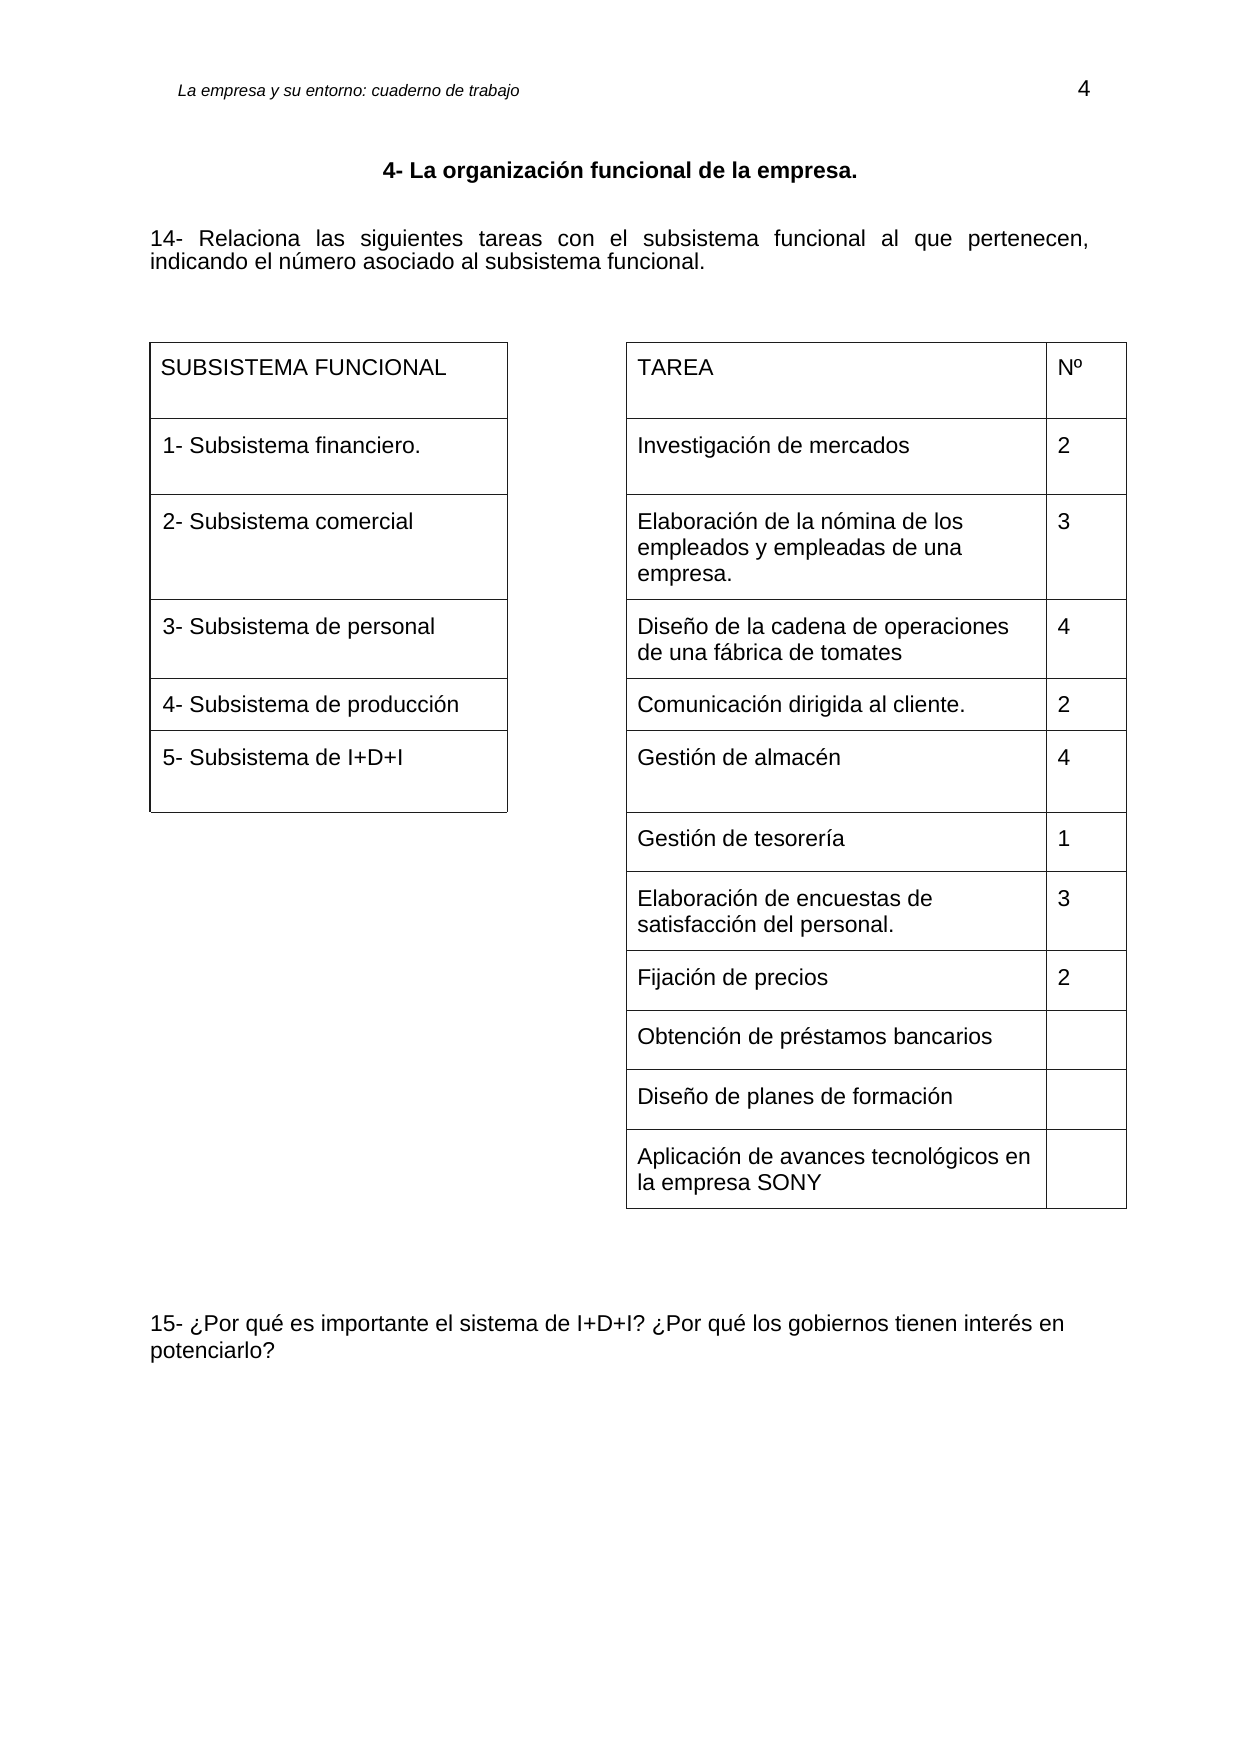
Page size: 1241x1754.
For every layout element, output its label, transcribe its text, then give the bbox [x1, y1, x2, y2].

table_cell [151, 1011, 507, 1069]
table_cell 3 [1047, 872, 1126, 950]
table_cell 5- Subsistema de I+D+I [151, 731, 507, 812]
table_cell [508, 495, 626, 599]
table_header SUBSISTEMA FUNCIONAL [151, 343, 507, 418]
table_cell Gestión de almacén [627, 731, 1046, 812]
text 15- ¿Por qué es importante el sistema de I+D+I? ¿Por qué los gobiernos tienen interés en potenciarlo? [150, 1310, 1090, 1363]
table_header Nº [1047, 343, 1126, 418]
table_cell [508, 951, 626, 1010]
table_cell Diseño de planes de formación [627, 1070, 1046, 1129]
table_cell [508, 872, 626, 950]
table_cell 2- Subsistema comercial [151, 495, 507, 599]
table_cell Obtención de préstamos bancarios [627, 1011, 1046, 1069]
table_cell [151, 1070, 507, 1129]
table_cell 2 [1047, 951, 1126, 1010]
table_cell 1 [1047, 813, 1126, 871]
table_cell [1047, 1130, 1126, 1208]
table_cell 3 [1047, 495, 1126, 599]
table_cell [151, 951, 507, 1010]
table_cell 1- Subsistema financiero. [151, 419, 507, 494]
table_cell [151, 813, 507, 871]
table_cell [508, 679, 626, 730]
table_cell Investigación de mercados [627, 419, 1046, 494]
table_cell [508, 1011, 626, 1069]
table_cell 4- Subsistema de producción [151, 679, 507, 730]
table_cell [151, 1130, 507, 1208]
table_header TAREA [627, 343, 1046, 418]
table_cell [508, 419, 626, 494]
table_cell Comunicación dirigida al cliente. [627, 679, 1046, 730]
text 4- La organización funcional de la empresa. [150, 160, 1090, 184]
table_cell Elaboración de la nómina de los empleados y empleadas de una empresa. [627, 495, 1046, 599]
table_cell 3- Subsistema de personal [151, 600, 507, 678]
table_cell Elaboración de encuestas de satisfacción del personal. [627, 872, 1046, 950]
table_cell [508, 731, 626, 812]
table_cell [508, 813, 626, 871]
table_cell 2 [1047, 419, 1126, 494]
table_header [508, 343, 626, 418]
table_cell 4 [1047, 731, 1126, 812]
table_cell [1047, 1070, 1126, 1129]
table_cell Gestión de tesorería [627, 813, 1046, 871]
table_cell 2 [1047, 679, 1126, 730]
table_cell [1047, 1011, 1126, 1069]
table_cell 4 [1047, 600, 1126, 678]
table_cell [508, 1070, 626, 1129]
table_cell Aplicación de avances tecnológicos en la empresa SONY [627, 1130, 1046, 1208]
text 14- Relaciona las siguientes tareas con el subsistema funcional al que pertenecen, indicando el número asociado al subsistema funcional. [150, 227, 1090, 275]
table_cell Fijación de precios [627, 951, 1046, 1010]
table_cell [508, 1130, 626, 1208]
table_cell [508, 600, 626, 678]
table_cell [151, 872, 507, 950]
table_cell Diseño de la cadena de operaciones de una fábrica de tomates [627, 600, 1046, 678]
